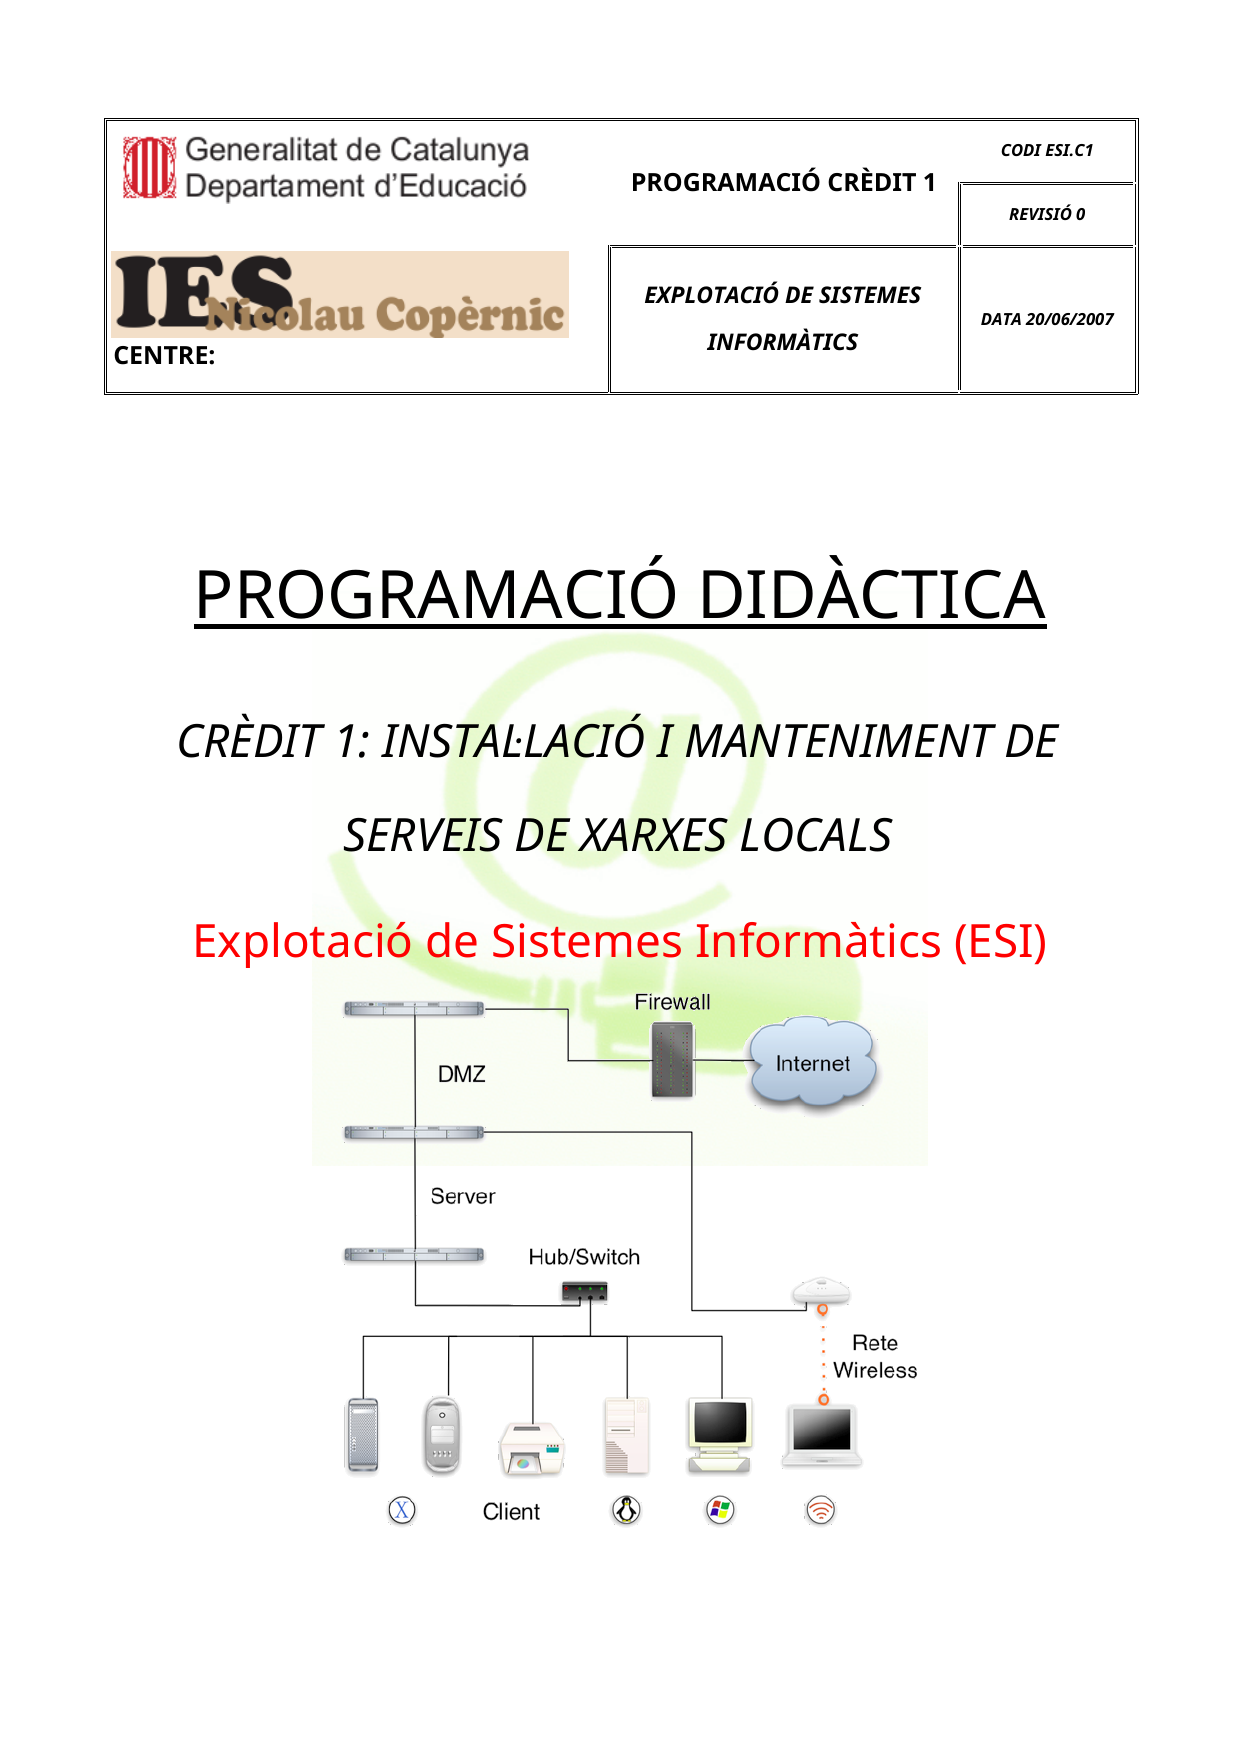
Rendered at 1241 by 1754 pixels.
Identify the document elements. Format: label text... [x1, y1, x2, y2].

text Explotació de Sistemes Informàtics (ESI) [118, 908, 1122, 971]
table_header CENTRE: [107, 121, 609, 392]
picture [312, 971, 936, 1547]
subtitle CRÈDIT 1: INSTAL·LACIÓ I MANTENIMENT DE SERVEIS DE XARXES LOCALS [118, 708, 1122, 864]
picture [111, 251, 569, 338]
table_header CODI ESI.C1 [959, 121, 1135, 182]
picture [312, 864, 928, 908]
picture [118, 130, 534, 204]
table_header PROGRAMACIÓ CRÈDIT 1 [609, 121, 959, 245]
table_cell REVISIÓ 0 [961, 182, 1137, 245]
table_cell EXPLOTACIÓ DE SISTEMES INFORMÀTICS [609, 245, 959, 392]
picture [312, 638, 928, 708]
table_cell DATA 20/06/2007 [959, 245, 1137, 392]
text PROGRAMACIÓ DIDÀCTICA [118, 547, 1122, 638]
